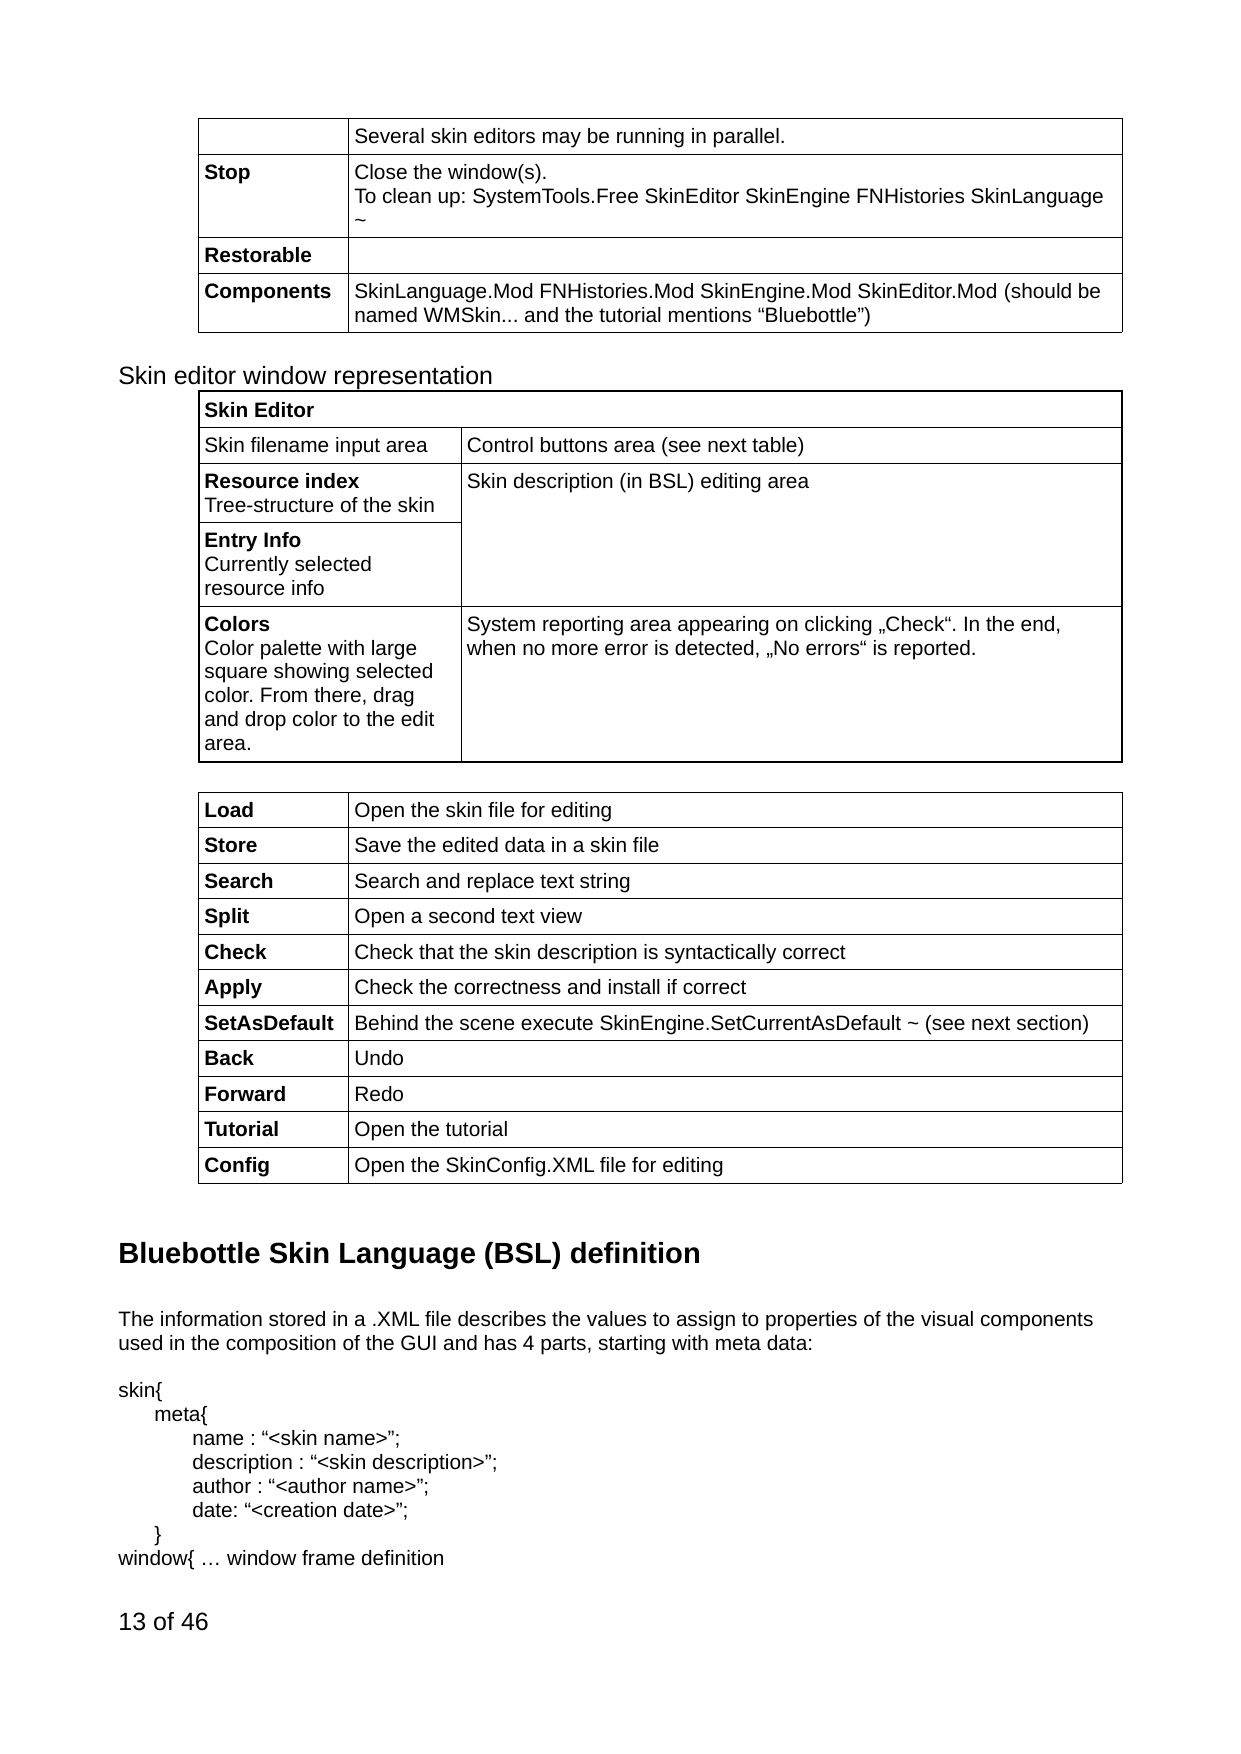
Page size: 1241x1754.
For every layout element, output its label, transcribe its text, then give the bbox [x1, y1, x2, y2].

table_header Load [199, 793, 348, 827]
table_cell SetAsDefault [199, 1006, 348, 1040]
table_cell Search [199, 864, 348, 898]
text } [118, 1522, 1122, 1546]
table_cell Open a second text view [349, 899, 1122, 934]
text The information stored in a .XML file describes the values to assign to properties of the visual components used in the composition of the GUI and has 4 parts, starting with meta data: [118, 1306, 1122, 1354]
table_cell Restorable [199, 238, 348, 273]
table_cell Config [199, 1148, 348, 1182]
table_cell Store [199, 828, 348, 863]
text meta{ [118, 1402, 1122, 1426]
table_header Open the skin file for editing [349, 793, 1122, 827]
table_cell Search and replace text string [349, 864, 1122, 898]
table_cell Behind the scene execute SkinEngine.SetCurrentAsDefault ~ (see next section) [349, 1006, 1122, 1040]
text description : “<skin description>”; [118, 1450, 1122, 1474]
table_cell Control buttons area (see next table) [462, 428, 1121, 463]
table_cell Undo [349, 1041, 1122, 1076]
subtitle Bluebottle Skin Language (BSL) definition [118, 1236, 1122, 1270]
text window{ … window frame definition [118, 1546, 1122, 1570]
table_cell Components [199, 274, 348, 332]
table_cell Tutorial [199, 1112, 348, 1147]
table_cell Redo [349, 1077, 1122, 1111]
table_cell Check the correctness and install if correct [349, 970, 1122, 1005]
text skin{ [118, 1378, 1122, 1402]
text name : “<skin name>”; [118, 1426, 1122, 1450]
table_cell Colors Color palette with large square showing selected color. From there, drag and drop color to the edit area. [200, 607, 461, 761]
text Skin editor window representation [118, 361, 1122, 390]
table_cell Save the edited data in a skin file [349, 828, 1122, 863]
table_cell Skin filename input area [200, 428, 461, 463]
text author : “<author name>”; [118, 1474, 1122, 1498]
table_header Skin Editor [200, 392, 1121, 427]
table_cell SkinLanguage.Mod FNHistories.Mod SkinEngine.Mod SkinEditor.Mod (should be named WMSkin... and the tutorial mentions “Bluebottle”) [349, 274, 1122, 332]
table_cell [199, 119, 348, 154]
table_cell System reporting area appearing on clicking „Check“. In the end, when no more error is detected, „No errors“ is reported. [462, 607, 1121, 761]
text date: “<creation date>”; [118, 1498, 1122, 1522]
table_cell Check that the skin description is syntactically correct [349, 935, 1122, 969]
table_cell Resource index Tree-structure of the skin [200, 464, 461, 522]
table_cell Split [199, 899, 348, 934]
table_cell Open the SkinConfig.XML file for editing [349, 1148, 1122, 1182]
table_cell Entry Info Currently selected resource info [200, 523, 461, 606]
table_cell Stop [199, 155, 348, 237]
table_cell Apply [199, 970, 348, 1005]
table_cell Several skin editors may be running in parallel. [349, 119, 1122, 154]
table_cell Open the tutorial [349, 1112, 1122, 1147]
table_cell Skin description (in BSL) editing area [462, 464, 1121, 606]
table_cell Forward [199, 1077, 348, 1111]
table_cell Close the window(s). To clean up: SystemTools.Free SkinEditor SkinEngine FNHistories SkinLanguage ~ [349, 155, 1122, 237]
table_cell Back [199, 1041, 348, 1076]
table_cell [349, 238, 1122, 273]
table_cell Check [199, 935, 348, 969]
